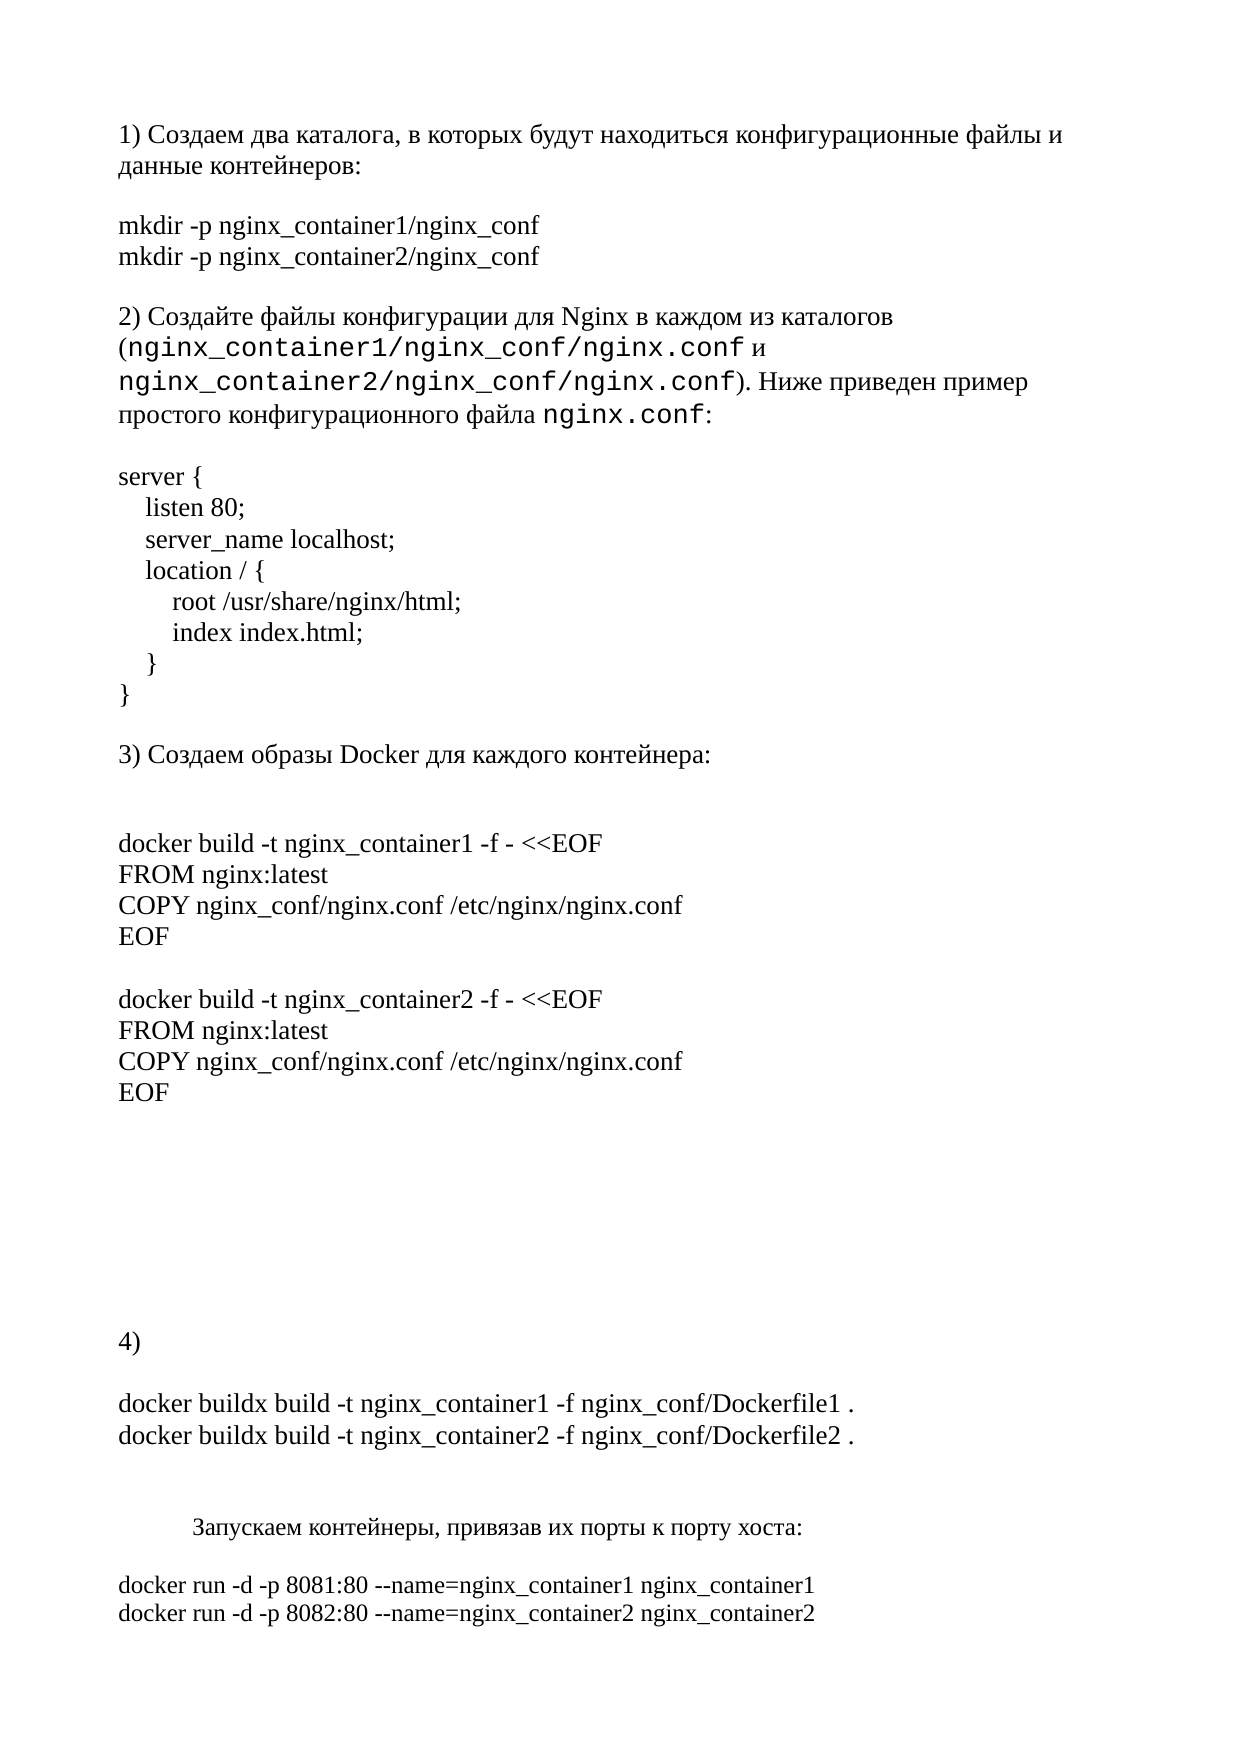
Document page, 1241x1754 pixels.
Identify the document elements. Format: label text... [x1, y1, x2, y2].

text EOF [118, 1076, 1122, 1107]
text docker build -t nginx_container2 -f - <<EOF [118, 983, 1122, 1014]
text docker buildx build -t nginx_container2 -f nginx_conf/Dockerfile2 . [118, 1419, 1122, 1450]
text docker run -d -p 8082:80 --name=nginx_container2 nginx_container2 [118, 1598, 1122, 1627]
text docker buildx build -t nginx_container1 -f nginx_conf/Dockerfile1 . [118, 1388, 1122, 1419]
text docker build -t nginx_container1 -f - <<EOF [118, 827, 1122, 858]
text mkdir -p nginx_container1/nginx_conf [118, 209, 1122, 240]
text mkdir -p nginx_container2/nginx_conf [118, 240, 1122, 271]
text location / { [118, 554, 1122, 585]
text 3) Создаем образы Docker для каждого контейнера: [118, 738, 1122, 769]
text docker run -d -p 8081:80 --name=nginx_container1 nginx_container1 [118, 1570, 1122, 1598]
text listen 80; [118, 492, 1122, 523]
text server_name localhost; [118, 523, 1122, 554]
text 2) Создайте файлы конфигурации для Nginx в каждом из каталогов (nginx_container1/nginx_conf/nginx.conf и nginx_container2/nginx_conf/nginx.conf). Ниже приведен пример простого конфигурационного файла nginx.conf: [118, 300, 1122, 432]
text 4) [118, 1325, 1122, 1356]
text FROM nginx:latest [118, 1014, 1122, 1045]
text EOF [118, 920, 1122, 952]
text index index.html; [118, 616, 1122, 647]
text 1) Создаем два каталога, в которых будут находиться конфигурационные файлы и данные контейнеров: [118, 118, 1122, 180]
text COPY nginx_conf/nginx.conf /etc/nginx/nginx.conf [118, 1045, 1122, 1076]
text COPY nginx_conf/nginx.conf /etc/nginx/nginx.conf [118, 889, 1122, 920]
text } [118, 647, 1122, 678]
text Запускаем контейнеры, привязав их порты к порту хоста: [118, 1512, 1122, 1541]
text } [118, 678, 1122, 709]
text FROM nginx:latest [118, 858, 1122, 889]
text server { [118, 460, 1122, 492]
text root /usr/share/nginx/html; [118, 585, 1122, 616]
